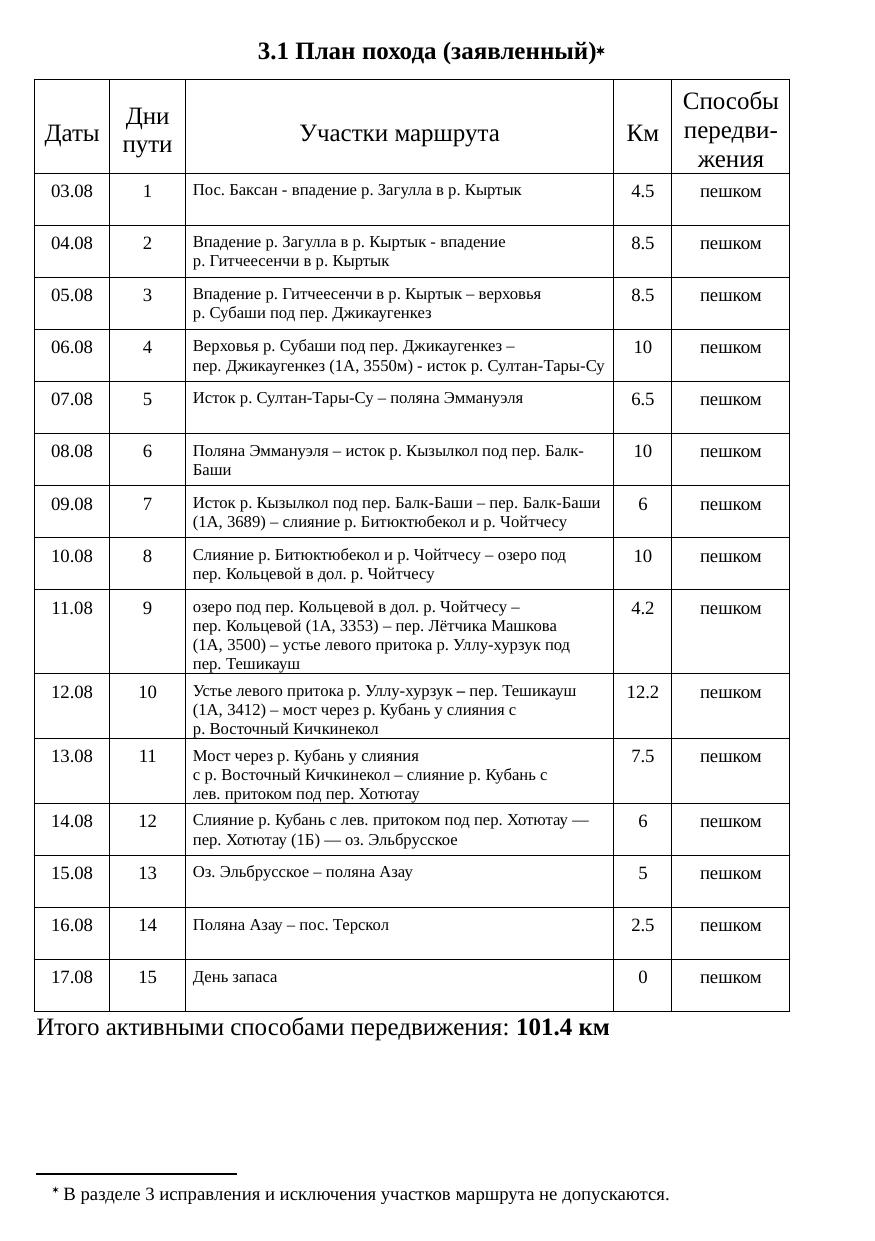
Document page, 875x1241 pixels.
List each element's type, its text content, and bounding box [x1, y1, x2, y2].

table_cell пешком [672, 434, 789, 485]
table_cell 7.5 [614, 739, 671, 803]
table_header Даты [35, 80, 109, 173]
table_cell 6 [110, 434, 185, 485]
table_cell 1 [110, 174, 185, 225]
table_cell пешком [672, 538, 789, 589]
table_cell 10 [110, 674, 185, 738]
table_cell 14 [110, 908, 185, 959]
table_cell 4.5 [614, 174, 671, 225]
table_cell 4 [110, 330, 185, 381]
table_cell Исток р. Кызылкол под пер. Балк-Баши – пер. Балк-Баши (1А, 3689) – слияние р. Битюктюбекол и р. Чойтчесу [186, 486, 613, 537]
table_cell 2 [110, 226, 185, 277]
table_cell 4.2 [614, 590, 671, 673]
table_cell Впадение р. Гитчеесенчи в р. Кыртык – верховья р. Субаши под пер. Джикаугенкез [186, 278, 613, 329]
table_cell Мост через р. Кубань у слияния с р. Восточный Кичкинекол – слияние р. Кубань с лев. притоком под пер. Хотютау [186, 739, 613, 803]
table_cell Устье левого притока р. Уллу-хурзук – пер. Тешикауш (1А, 3412) – мост через р. Кубань у слияния с р. Восточный Кичкинекол [186, 674, 613, 738]
table_cell 05.08 [35, 278, 109, 329]
table_cell 04.08 [35, 226, 109, 277]
table_cell 8.5 [614, 226, 671, 277]
table_cell 11 [110, 739, 185, 803]
table_cell пешком [672, 330, 789, 381]
table_cell пешком [672, 908, 789, 959]
table_cell пешком [672, 486, 789, 537]
table_cell 8.5 [614, 278, 671, 329]
table_cell 12.2 [614, 674, 671, 738]
table_cell пешком [672, 856, 789, 907]
table_cell пешком [672, 278, 789, 329]
table_cell 11.08 [35, 590, 109, 673]
table_cell 10 [614, 434, 671, 485]
table_cell 09.08 [35, 486, 109, 537]
table_cell Впадение р. Загулла в р. Кыртык - впадение р. Гитчеесенчи в р. Кыртык [186, 226, 613, 277]
text 3.1 План похода (заявленный) [36, 36, 825, 65]
table_header Способы передви-жения [672, 80, 789, 173]
table_cell 8 [110, 538, 185, 589]
table_cell 9 [110, 590, 185, 673]
table_cell 10.08 [35, 538, 109, 589]
table_cell 13.08 [35, 739, 109, 803]
table_cell Верховья р. Субаши под пер. Джикаугенкез – пер. Джикаугенкез (1А, 3550м) - исток р. Султан-Тары-Су [186, 330, 613, 381]
table_cell Поляна Эммануэля – исток р. Кызылкол под пер. Балк-Баши [186, 434, 613, 485]
table_cell пешком [672, 739, 789, 803]
table_cell 0 [614, 960, 671, 1011]
table_cell 15 [110, 960, 185, 1011]
table_cell 14.08 [35, 804, 109, 855]
table_cell пешком [672, 804, 789, 855]
table_cell 3 [110, 278, 185, 329]
table_cell 6 [614, 804, 671, 855]
text  В разделе 3 исправления и исключения участков маршрута не допускаются. [36, 1180, 838, 1204]
table_cell 7 [110, 486, 185, 537]
table_cell Поляна Азау – пос. Терскол [186, 908, 613, 959]
table_cell пешком [672, 590, 789, 673]
table_cell пешком [672, 960, 789, 1011]
table_cell День запаса [186, 960, 613, 1011]
table_cell 6 [614, 486, 671, 537]
table_cell 13 [110, 856, 185, 907]
table_cell 2.5 [614, 908, 671, 959]
table_cell озеро под пер. Кольцевой в дол. р. Чойтчесу – пер. Кольцевой (1А, 3353) – пер. Лётчика Машкова (1А, 3500) – устье левого притока р. Уллу-хурзук под пер. Тешикауш [186, 590, 613, 673]
table_cell Слияние р. Кубань с лев. притоком под пер. Хотютау — пер. Хотютау (1Б) — оз. Эльбрусское [186, 804, 613, 855]
table_cell 12 [110, 804, 185, 855]
table_cell пешком [672, 674, 789, 738]
table_cell 5 [110, 382, 185, 433]
table_cell 06.08 [35, 330, 109, 381]
table_header Дни пути [110, 80, 185, 173]
table_cell 5 [614, 856, 671, 907]
table_cell пешком [672, 226, 789, 277]
table_cell пешком [672, 382, 789, 433]
table_cell Исток р. Султан-Тары-Су – поляна Эммануэля [186, 382, 613, 433]
title Итого активными способами передвижения: 101.4 км [36, 1012, 838, 1041]
table_cell 6.5 [614, 382, 671, 433]
table_cell 03.08 [35, 174, 109, 225]
table_cell 17.08 [35, 960, 109, 1011]
table_cell 07.08 [35, 382, 109, 433]
table_cell 16.08 [35, 908, 109, 959]
table_cell 12.08 [35, 674, 109, 738]
table_cell 15.08 [35, 856, 109, 907]
table_cell Пос. Баксан - впадение р. Загулла в р. Кыртык [186, 174, 613, 225]
table_cell 10 [614, 330, 671, 381]
table_header Км [614, 80, 671, 173]
table_cell пешком [672, 174, 789, 225]
table_cell 08.08 [35, 434, 109, 485]
table_cell Слияние р. Битюктюбекол и р. Чойтчесу – озеро под пер. Кольцевой в дол. р. Чойтчесу [186, 538, 613, 589]
table_cell Оз. Эльбрусское – поляна Азау [186, 856, 613, 907]
table_cell 10 [614, 538, 671, 589]
table_header Участки маршрута [186, 80, 613, 173]
